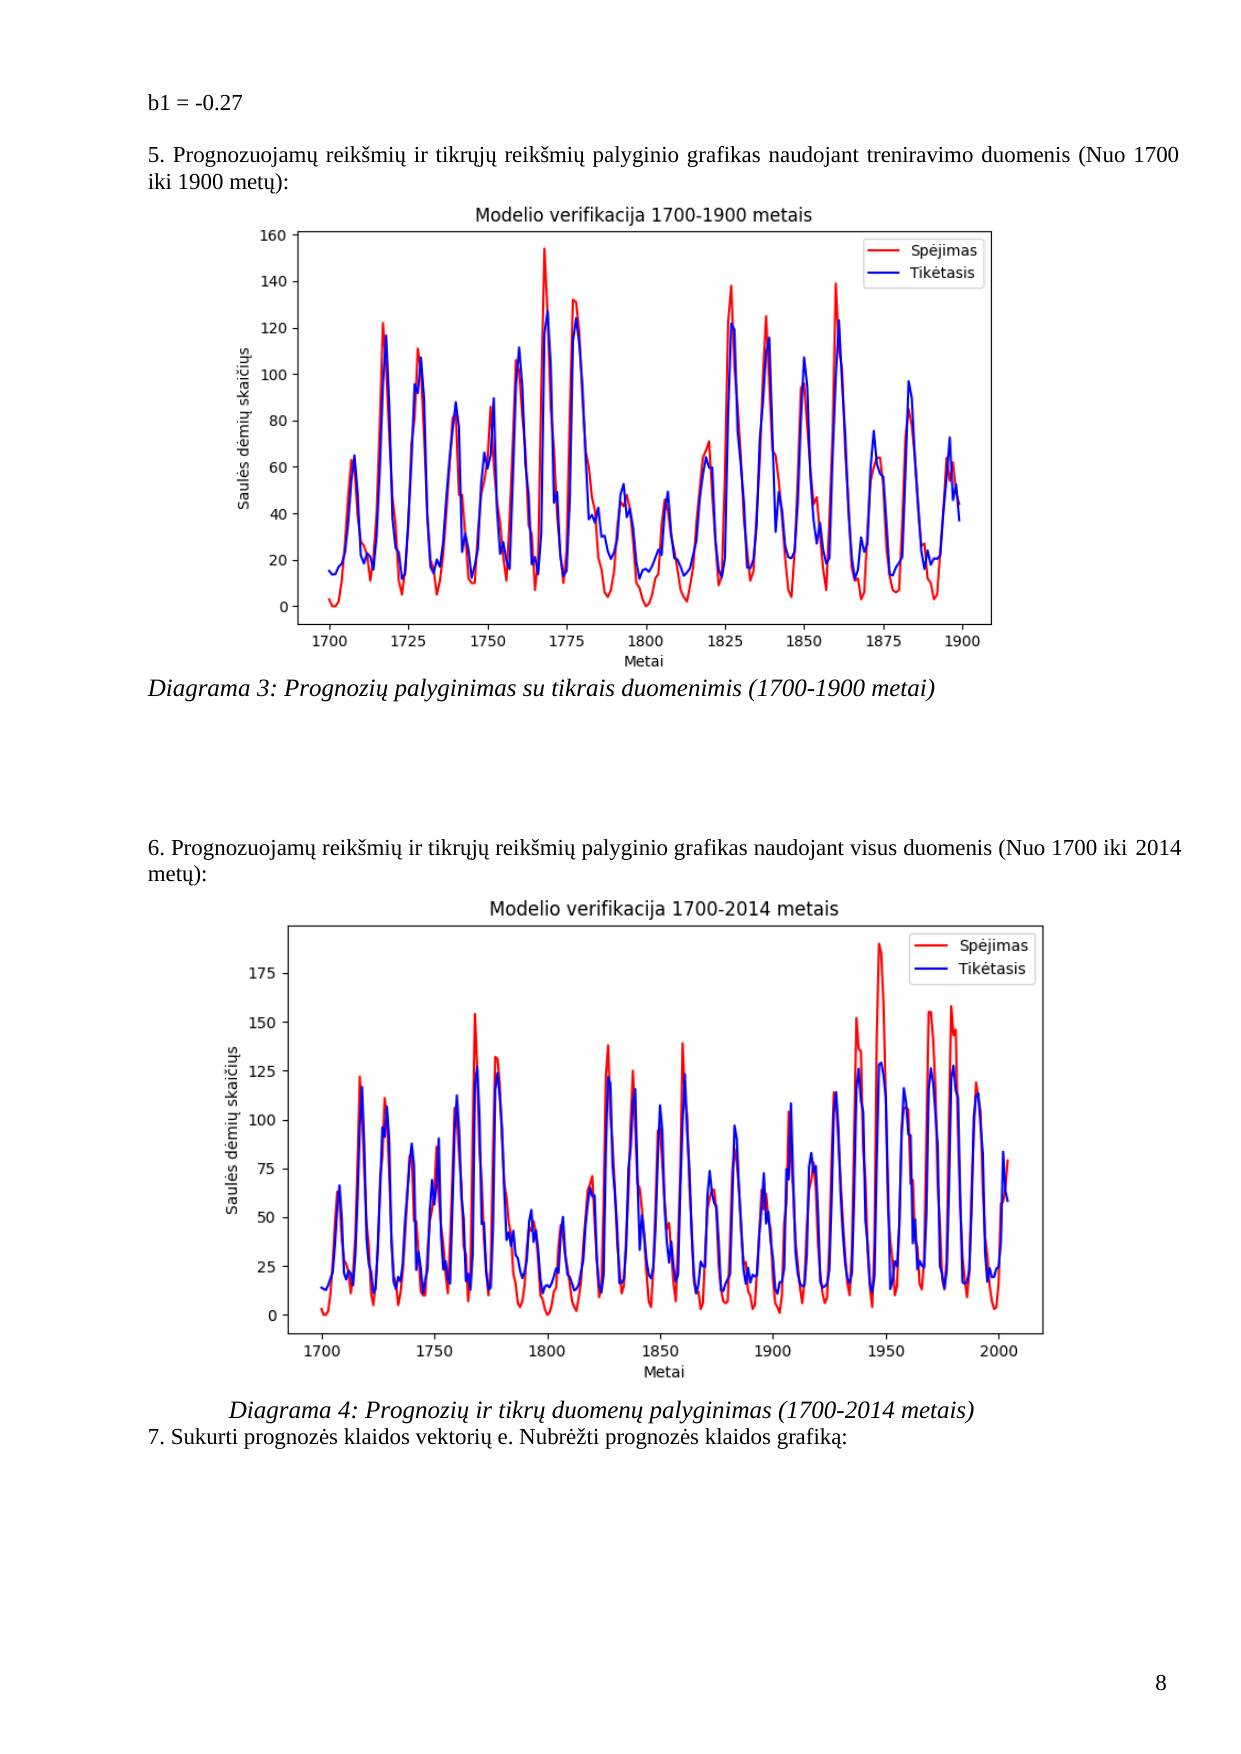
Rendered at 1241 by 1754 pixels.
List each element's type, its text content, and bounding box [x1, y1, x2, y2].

text 6. Prognozuojamų reikšmių ir tikrųjų reikšmių palyginio grafikas naudojant visus duomenis (Nuo 1700 iki 2014 metų): [148, 834, 1181, 886]
picture [204, 888, 1059, 1383]
picture [222, 195, 1009, 674]
text Diagrama 3: Prognozių palyginimas su tikrais duomenimis (1700-1900 metai) [148, 208, 1084, 702]
text 5. Prognozuojamų reikšmių ir tikrųjų reikšmių palyginio grafikas naudojant treniravimo duomenis (Nuo 1700 iki 1900 metų): [148, 141, 1181, 194]
text Diagrama 4: Prognozių ir tikrų duomenų palyginimas (1700-2014 metais) [154, 901, 1109, 1423]
text 7. Sukurti prognozės klaidos vektorių e. Nubrėžti prognozės klaidos grafiką: [148, 1352, 1181, 1450]
text b1 = -0.27 [148, 89, 1181, 115]
